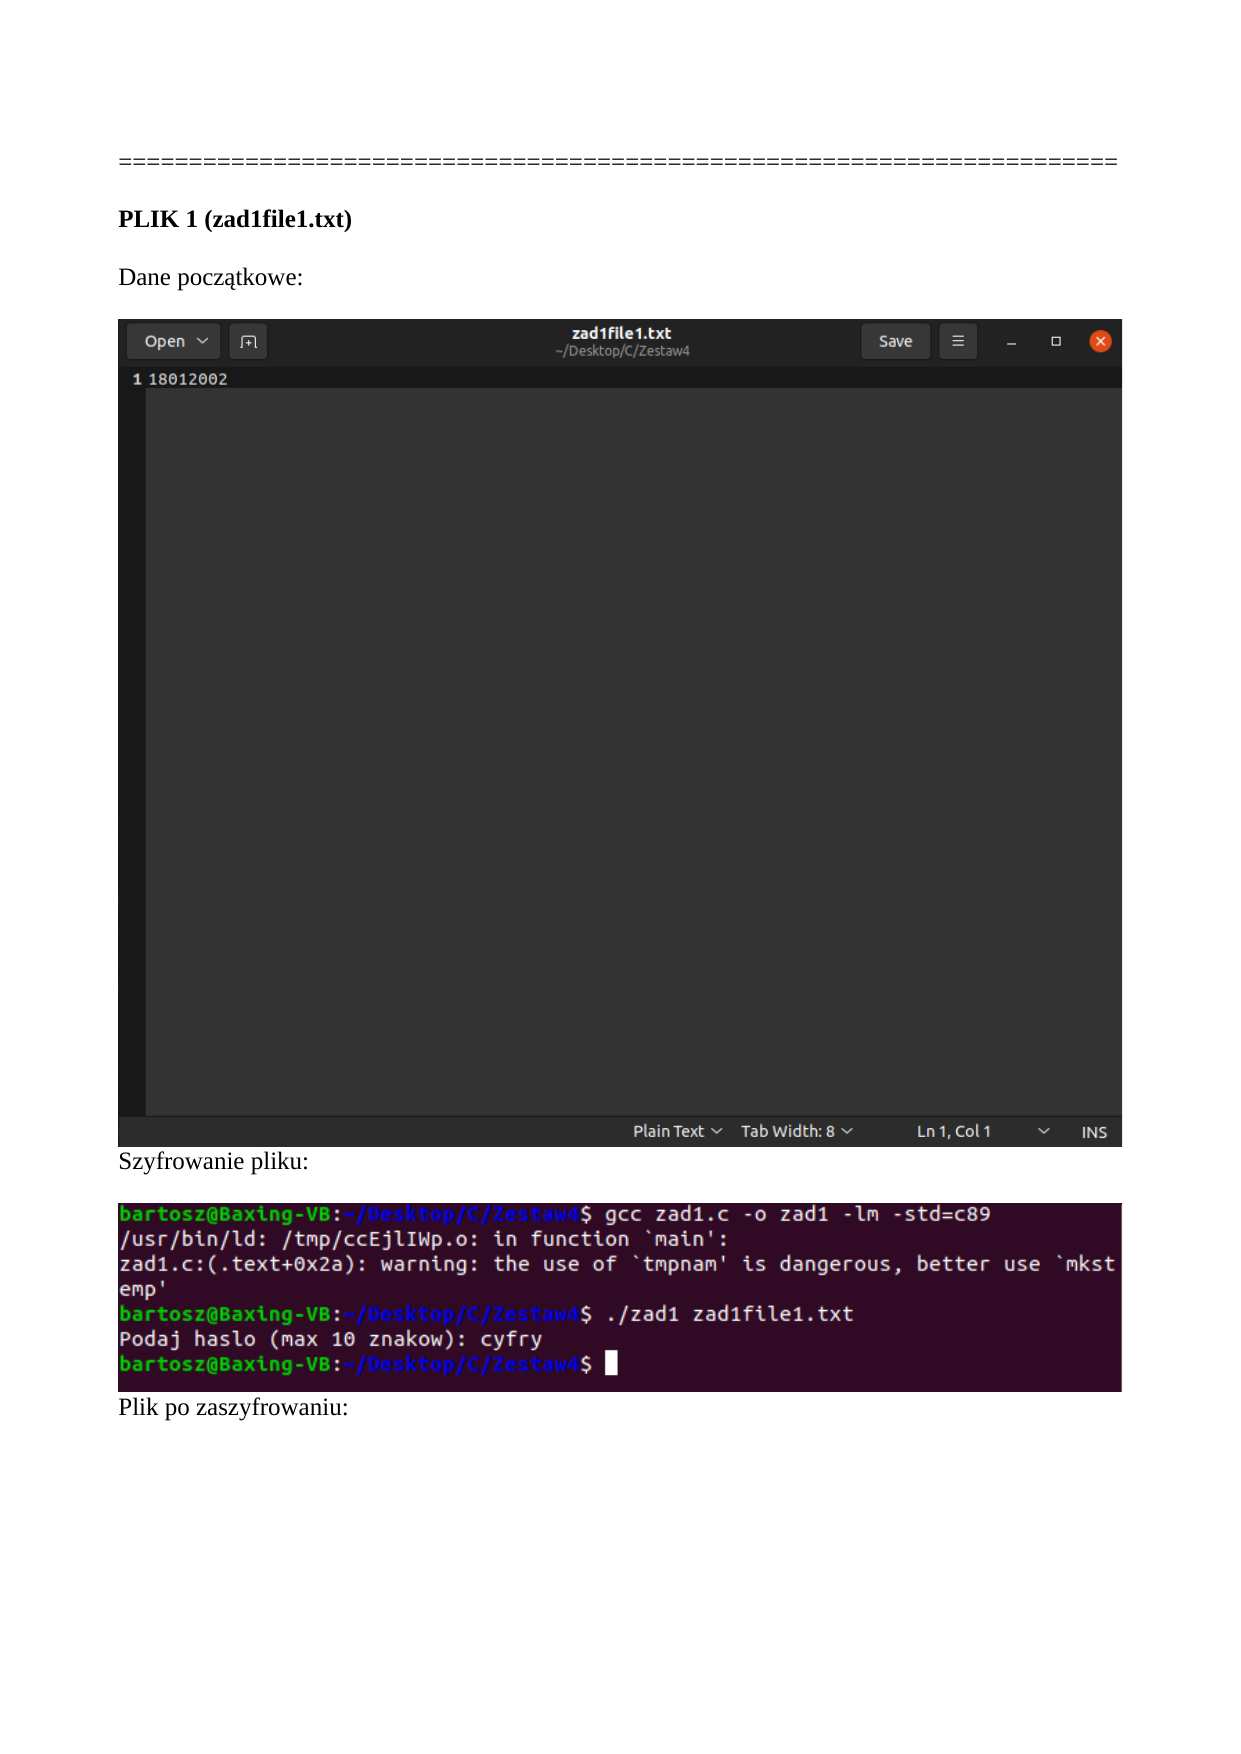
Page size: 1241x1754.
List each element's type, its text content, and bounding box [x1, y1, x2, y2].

picture [118, 319, 1123, 1147]
text ======================================================================= [118, 147, 1122, 176]
text PLIK 1 (zad1file1.txt) [118, 204, 1122, 233]
text Dane początkowe: [118, 262, 1122, 291]
text Plik po zaszyfrowaniu: [118, 1392, 1122, 1421]
picture [118, 1203, 1123, 1392]
text Szyfrowanie pliku: [118, 1147, 1122, 1175]
